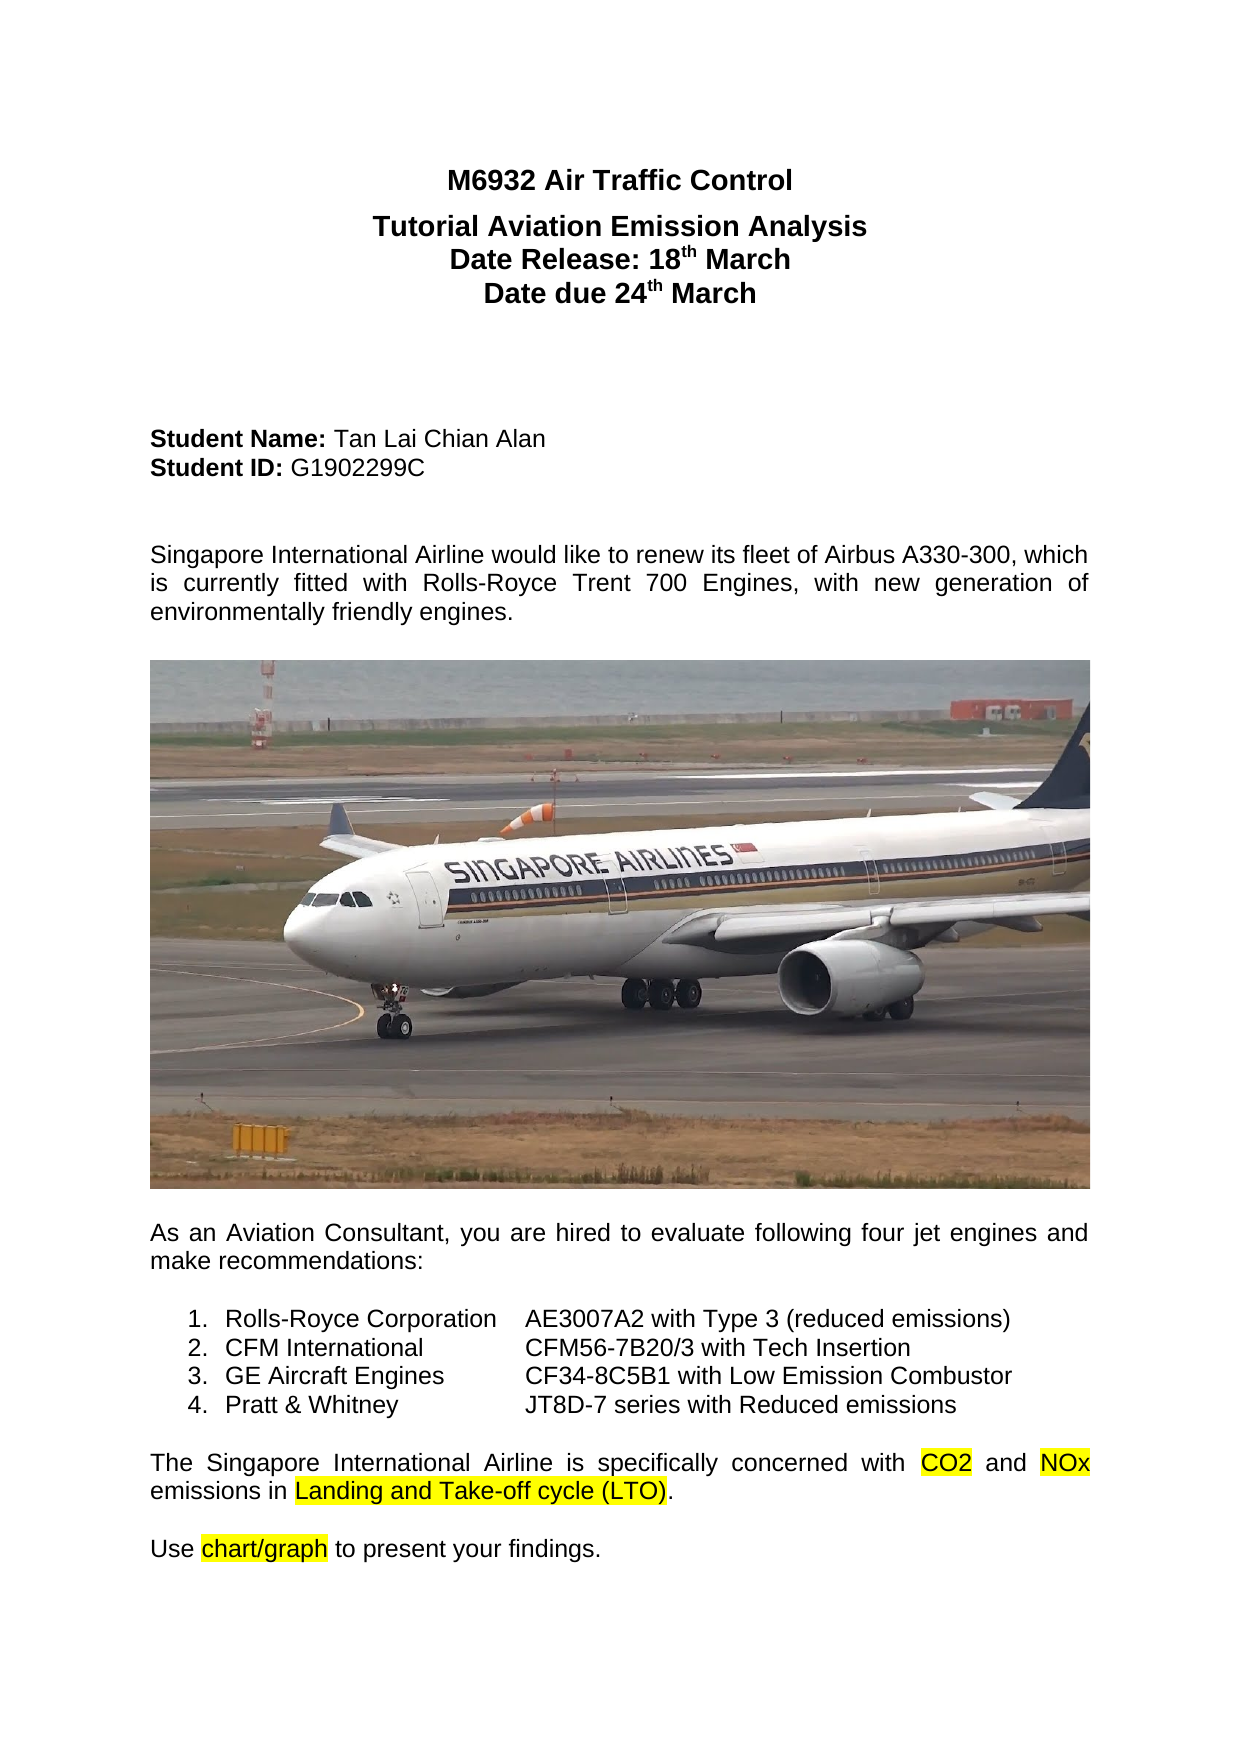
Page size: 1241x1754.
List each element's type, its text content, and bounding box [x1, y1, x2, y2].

text Date Release: 18th March [150, 242, 1090, 276]
subtitle As an Aviation Consultant, you are hired to evaluate following four jet engines and make recommendations: [150, 1217, 1090, 1275]
text Tutorial Aviation Emission Analysis [150, 208, 1090, 242]
subtitle Singapore International Airline would like to renew its fleet of Airbus A330-300, which is currently fitted with Rolls-Royce Trent 700 Engines, with new generation of environmentally friendly engines. [150, 539, 1090, 626]
subtitle Pratt & Whitney JT8D-7 series with Reduced emissions [187, 1390, 1090, 1419]
subtitle Use chart/graph to present your findings. [150, 1534, 1090, 1562]
subtitle CFM International CFM56-7B20/3 with Tech Insertion [187, 1332, 1090, 1361]
subtitle Rolls-Royce Corporation AE3007A2 with Type 3 (reduced emissions) [187, 1304, 1090, 1332]
subtitle The Singapore International Airline is specifically concerned with CO2 and NOx emissions in Landing and Take-off cycle (LTO). [150, 1447, 1090, 1505]
text Date due 24th March [150, 276, 1090, 309]
picture [150, 660, 1091, 1189]
subtitle GE Aircraft Engines CF34-8C5B1 with Low Emission Combustor [187, 1361, 1090, 1390]
text M6932 Air Traffic Control [150, 162, 1090, 196]
text Student ID: G1902299C [150, 453, 1090, 482]
text Student Name: Tan Lai Chian Alan [150, 424, 1090, 453]
